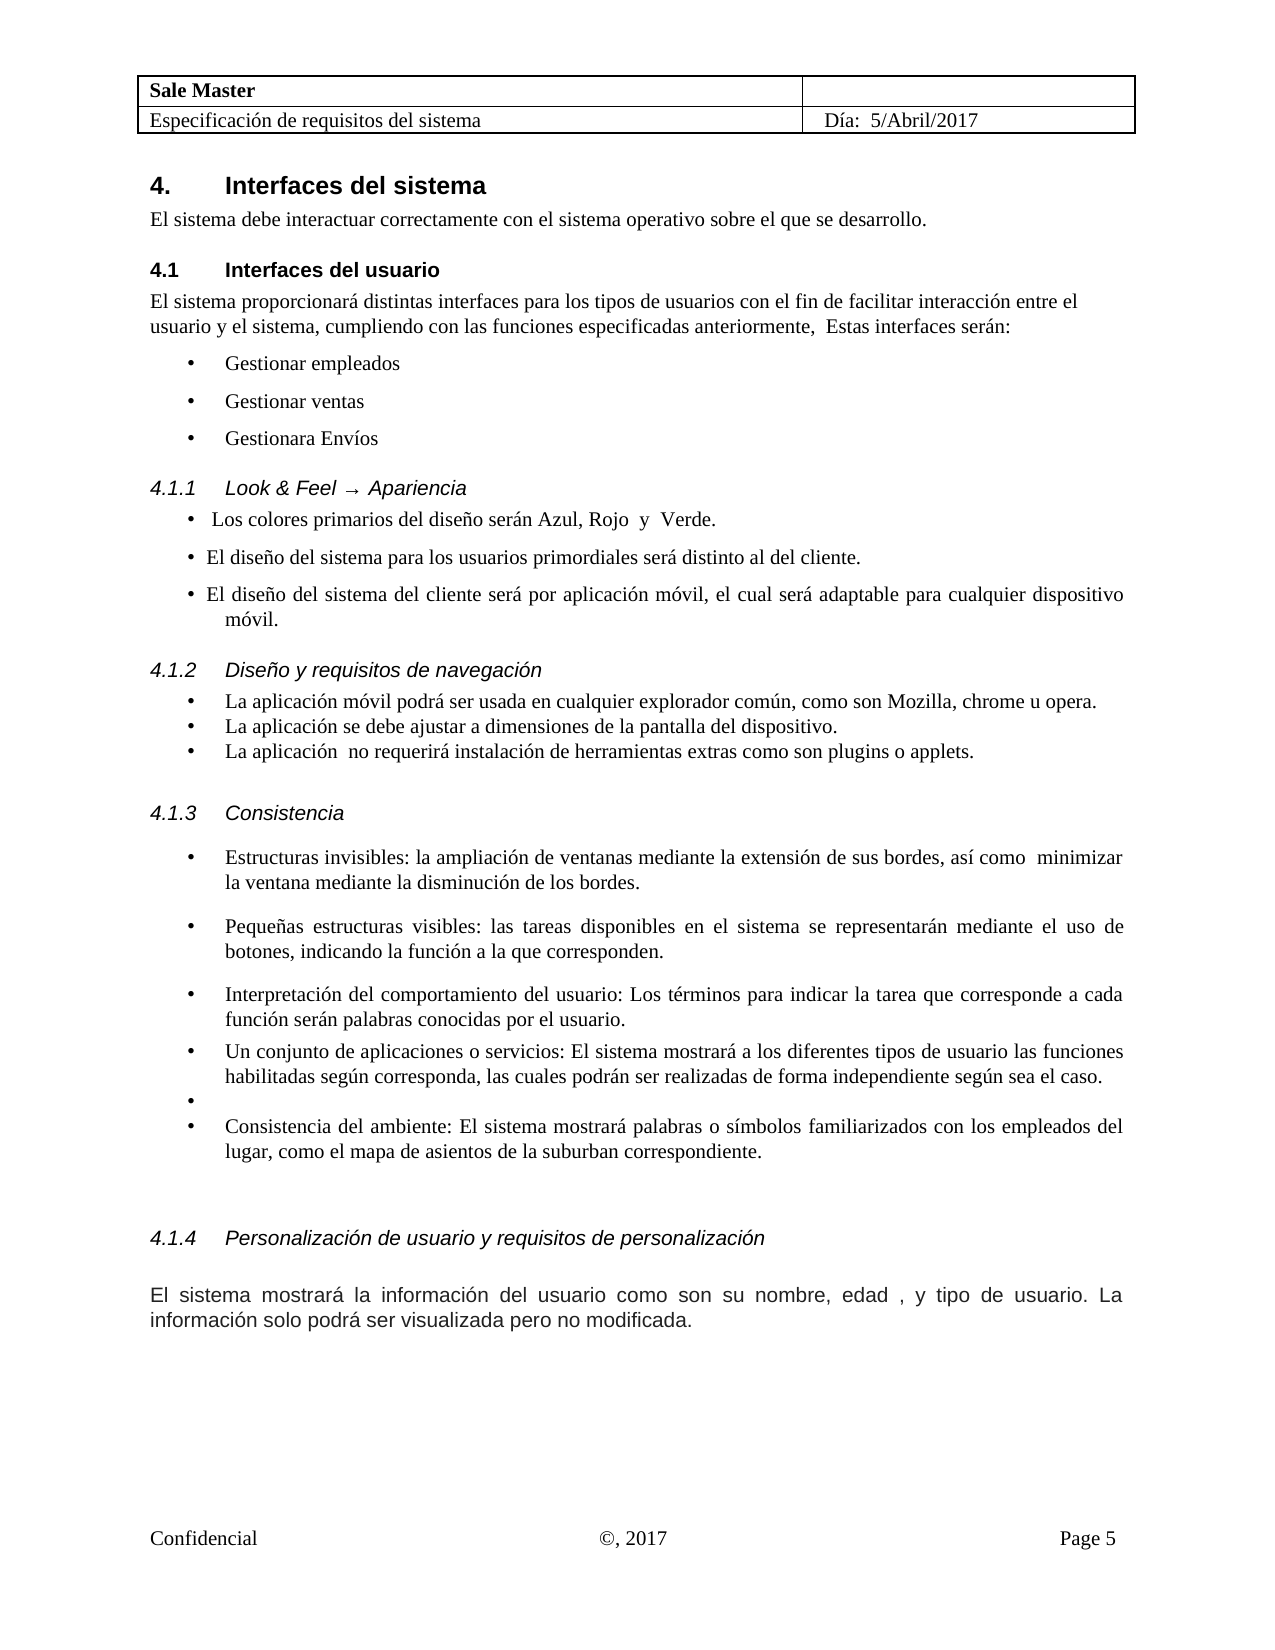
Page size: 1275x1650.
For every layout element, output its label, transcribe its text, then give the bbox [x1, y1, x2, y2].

list Los colores primarios del diseño serán Azul, Rojo y Verde. [187, 506, 1125, 531]
subtitle Diseño y requisitos de navegación [150, 656, 1125, 681]
subtitle Estructuras invisibles: la ampliación de ventanas mediante la extensión de sus bordes, así como minimizar la ventana mediante la disminución de los bordes. [187, 844, 1125, 894]
subtitle Interfaces del usuario [150, 256, 1125, 281]
text El sistema debe interactuar correctamente con el sistema operativo sobre el que se desarrollo. [150, 206, 1125, 231]
list El diseño del sistema del cliente será por aplicación móvil, el cual será adaptable para cualquier dispositivo móvil. [187, 581, 1125, 631]
list Un conjunto de aplicaciones o servicios: El sistema mostrará a los diferentes tipos de usuario las funciones habilitadas según corresponda, las cuales podrán ser realizadas de forma independiente según sea el caso. [187, 1038, 1125, 1088]
list Gestionar empleados [187, 350, 1125, 375]
text El sistema proporcionará distintas interfaces para los tipos de usuarios con el fin de facilitar interacción entre el usuario y el sistema, cumpliendo con las funciones especificadas anteriormente, Estas interfaces serán: [150, 288, 1125, 338]
subtitle Personalización de usuario y requisitos de personalización [150, 1225, 1125, 1250]
text El sistema mostrará la información del usuario como son su nombre, edad , y tipo de usuario. La información solo podrá ser visualizada pero no modificada. [150, 1281, 1125, 1331]
subtitle Interpretación del comportamiento del usuario: Los términos para indicar la tarea que corresponde a cada función serán palabras conocidas por el usuario. [187, 981, 1125, 1031]
list Gestionara Envíos [187, 425, 1125, 450]
list Consistencia del ambiente: El sistema mostrará palabras o símbolos familiarizados con los empleados del lugar, como el mapa de asientos de la suburban correspondiente. [187, 1113, 1125, 1163]
list La aplicación se debe ajustar a dimensiones de la pantalla del dispositivo. [187, 713, 1125, 738]
subtitle Interfaces del sistema [150, 171, 1125, 200]
subtitle Look & Feel → Apariencia [150, 475, 1125, 500]
list La aplicación no requerirá instalación de herramientas extras como son plugins o applets. [187, 738, 1125, 763]
list El diseño del sistema para los usuarios primordiales será distinto al del cliente. [187, 544, 1125, 569]
list Gestionar ventas [187, 388, 1125, 413]
subtitle Pequeñas estructuras visibles: las tareas disponibles en el sistema se representarán mediante el uso de botones, indicando la función a la que corresponden. [187, 913, 1125, 963]
list La aplicación móvil podrá ser usada en cualquier explorador común, como son Mozilla, chrome u opera. [187, 688, 1125, 713]
subtitle Consistencia [150, 800, 1125, 825]
